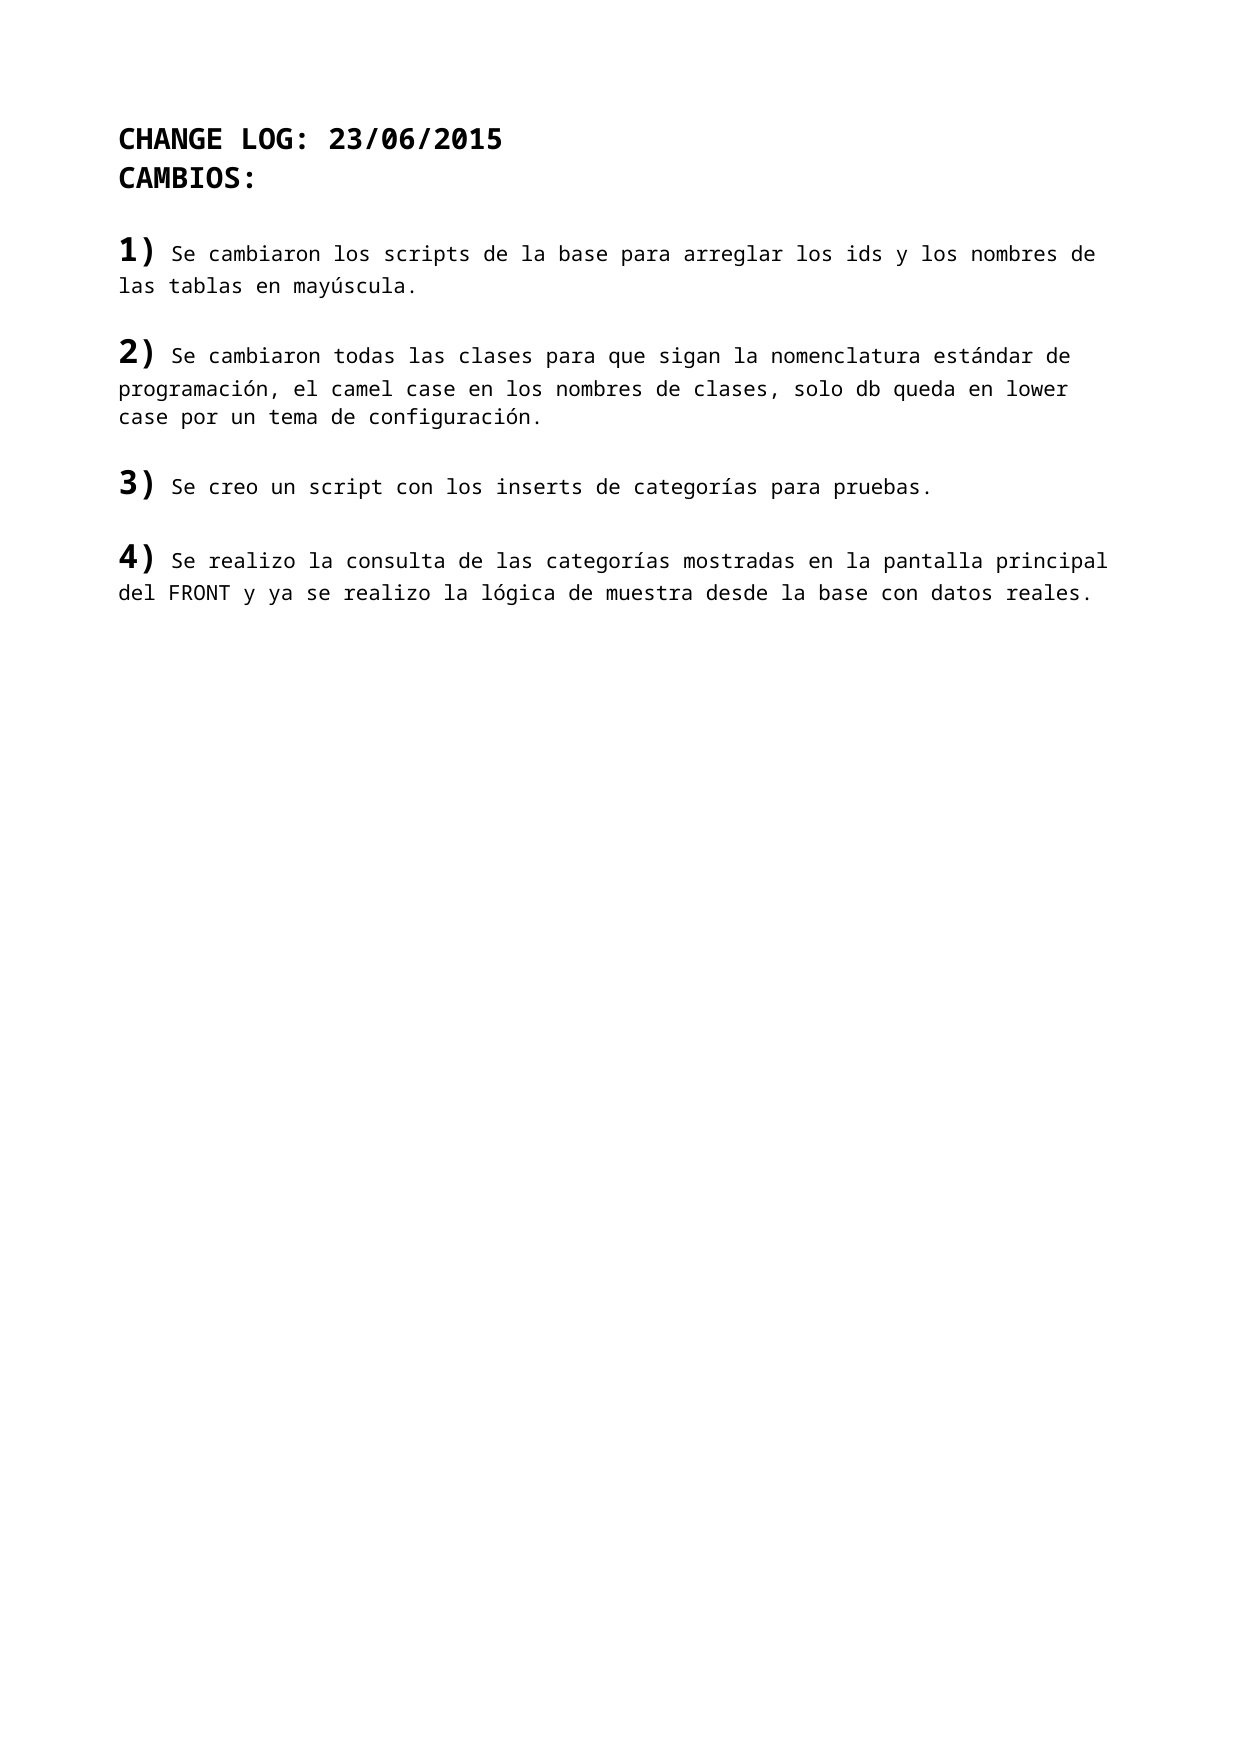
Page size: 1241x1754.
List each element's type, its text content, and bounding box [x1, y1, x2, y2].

text CAMBIOS: [118, 158, 1122, 197]
text CHANGE LOG: 23/06/2015 [118, 118, 1122, 158]
text 4) Se realizo la consulta de las categorías mostradas en la pantalla principal del FRONT y ya se realizo la lógica de muestra desde la base con datos reales. [118, 533, 1122, 607]
text 3) Se creo un script con los inserts de categorías para pruebas. [118, 459, 1122, 504]
text 2) Se cambiaron todas las clases para que sigan la nomenclatura estándar de programación, el camel case en los nombres de clases, solo db queda en lower case por un tema de configuración. [118, 328, 1122, 431]
text 1) Se cambiaron los scripts de la base para arreglar los ids y los nombres de las tablas en mayúscula. [118, 226, 1122, 300]
